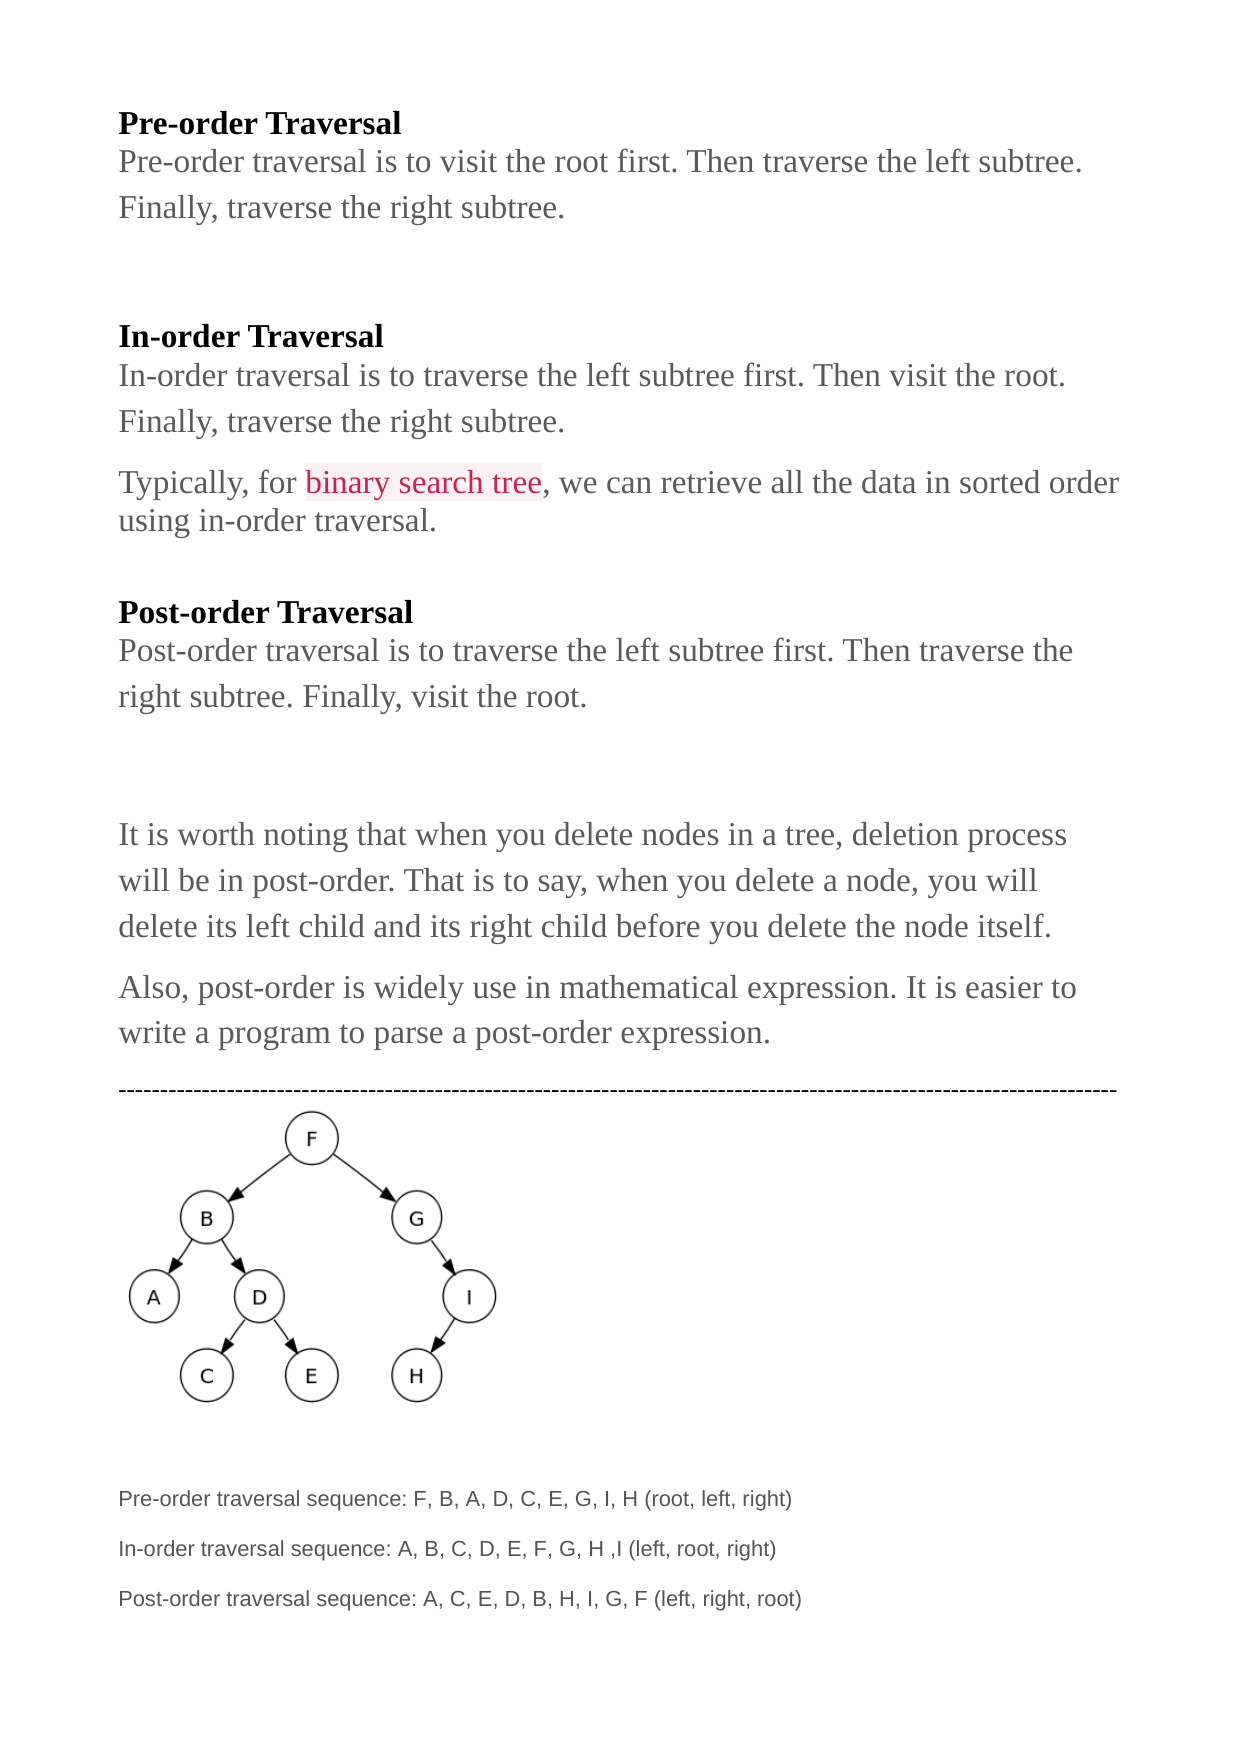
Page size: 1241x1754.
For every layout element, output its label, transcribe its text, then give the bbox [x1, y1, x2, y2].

text Post-order traversal sequence: A, C, E, D, B, H, I, G, F (left, right, root) [118, 1577, 1122, 1611]
subtitle Post-order Traversal [118, 592, 1122, 630]
subtitle Pre-order Traversal [118, 103, 1122, 142]
subtitle In-order Traversal [118, 317, 1122, 355]
text It is worth noting that when you delete nodes in a tree, deletion process will be in post-order. That is to say, when you delete a node, you will delete its left child and its right child before you delete the node itself. [118, 814, 1122, 945]
text Pre-order traversal sequence: F, B, A, D, C, E, G, I, H (root, left, right) [118, 1477, 1122, 1511]
text Pre-order traversal is to visit the root first. Then traverse the left subtree. Finally, traverse the right subtree. [118, 142, 1122, 226]
text In-order traversal is to traverse the left subtree first. Then visit the root. Finally, traverse the right subtree. [118, 355, 1122, 439]
text Also, post-order is widely use in mathematical expression. It is easier to write a program to parse a post-order expression. [118, 967, 1122, 1051]
text In-order traversal sequence: A, B, C, D, E, F, G, H ,I (left, root, right) [118, 1527, 1122, 1561]
text Post-order traversal is to traverse the left subtree first. Then traverse the right subtree. Finally, visit the root. [118, 630, 1122, 714]
text Typically, for binary search tree, we can retrieve all the data in sorted order using in-order traversal. [118, 462, 1122, 539]
text ------------------------------------------------------------------------------------------------------------------------ [118, 1074, 1122, 1103]
